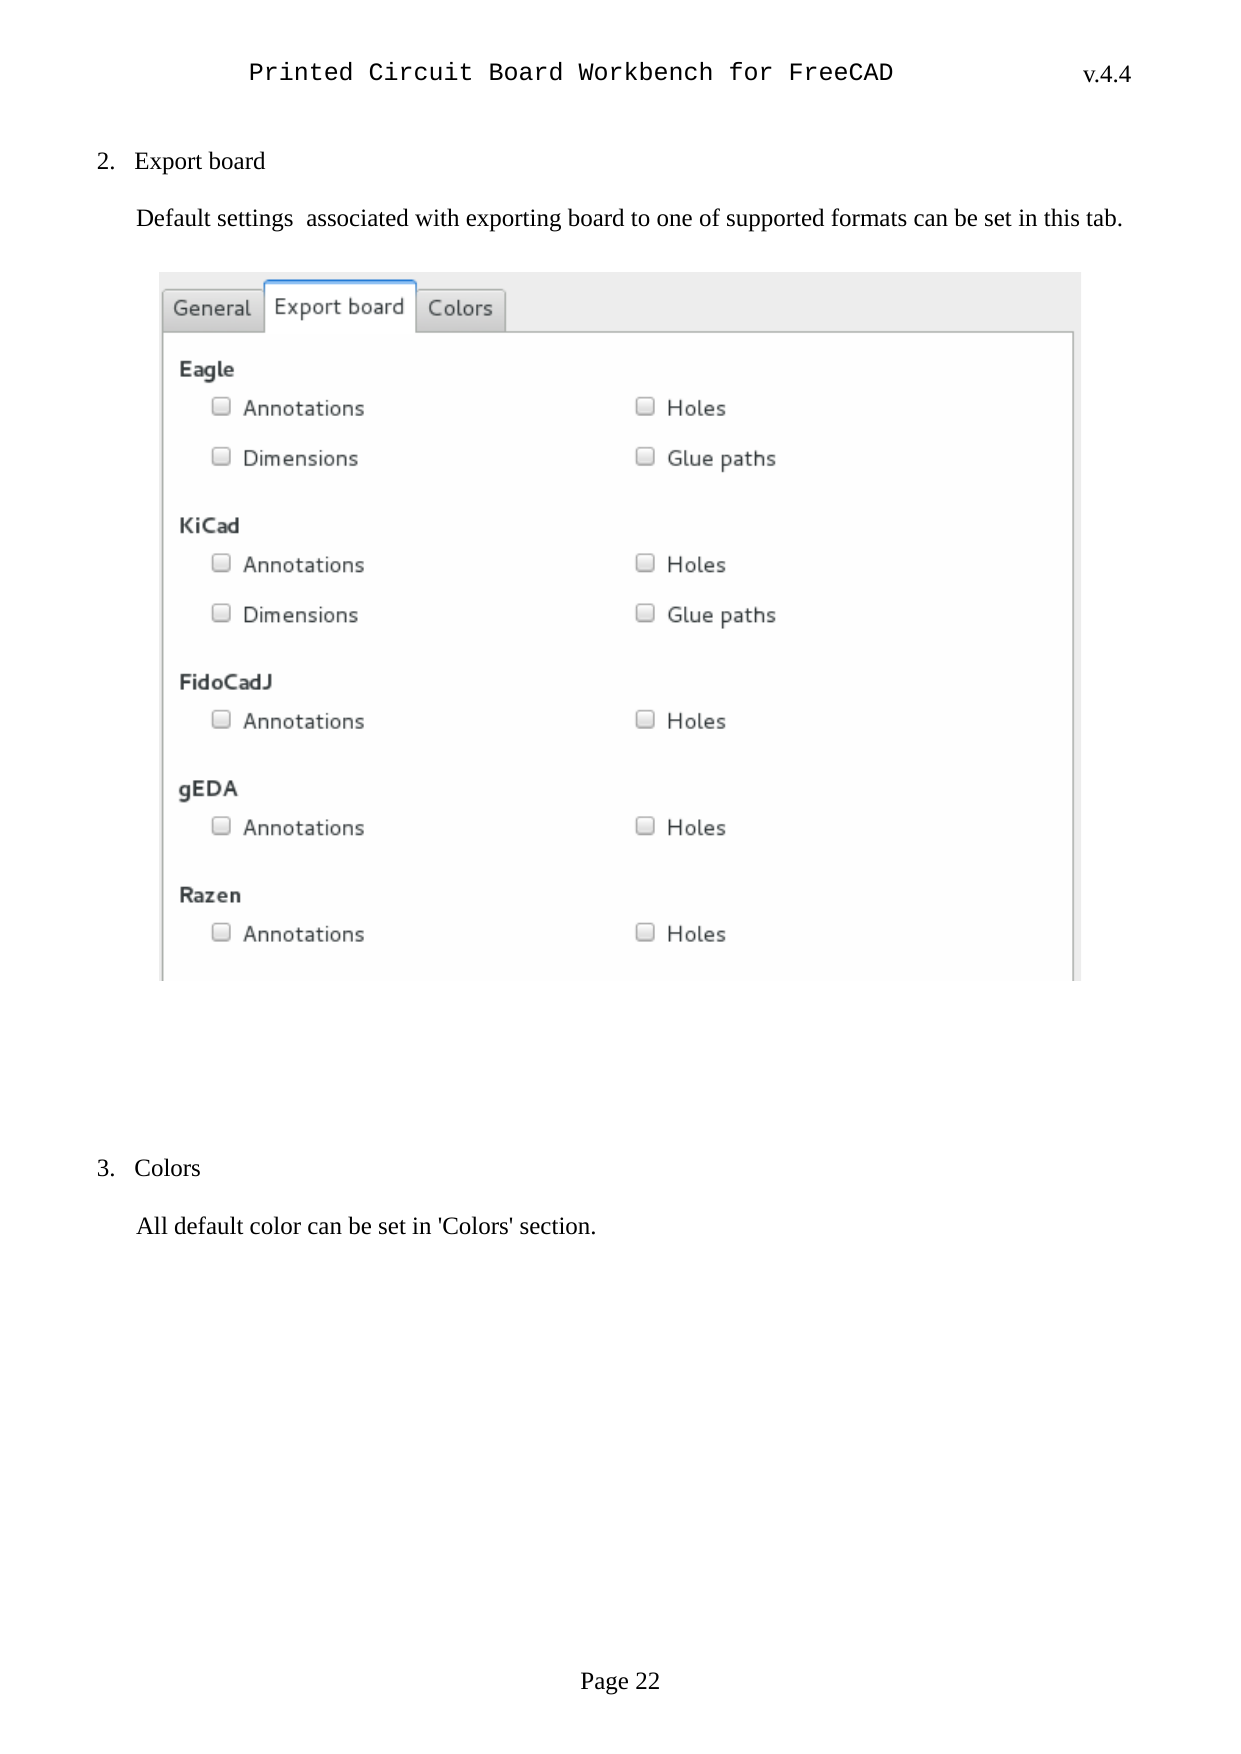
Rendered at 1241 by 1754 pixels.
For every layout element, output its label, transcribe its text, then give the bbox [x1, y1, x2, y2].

text All default color can be set in 'Colors' section. [136, 1211, 1181, 1239]
text Default settings associated with exporting board to one of supported formats can be set in this tab. [136, 203, 1181, 232]
picture [159, 272, 1082, 981]
list Colors [97, 1153, 1181, 1182]
list Export board [97, 146, 1181, 175]
